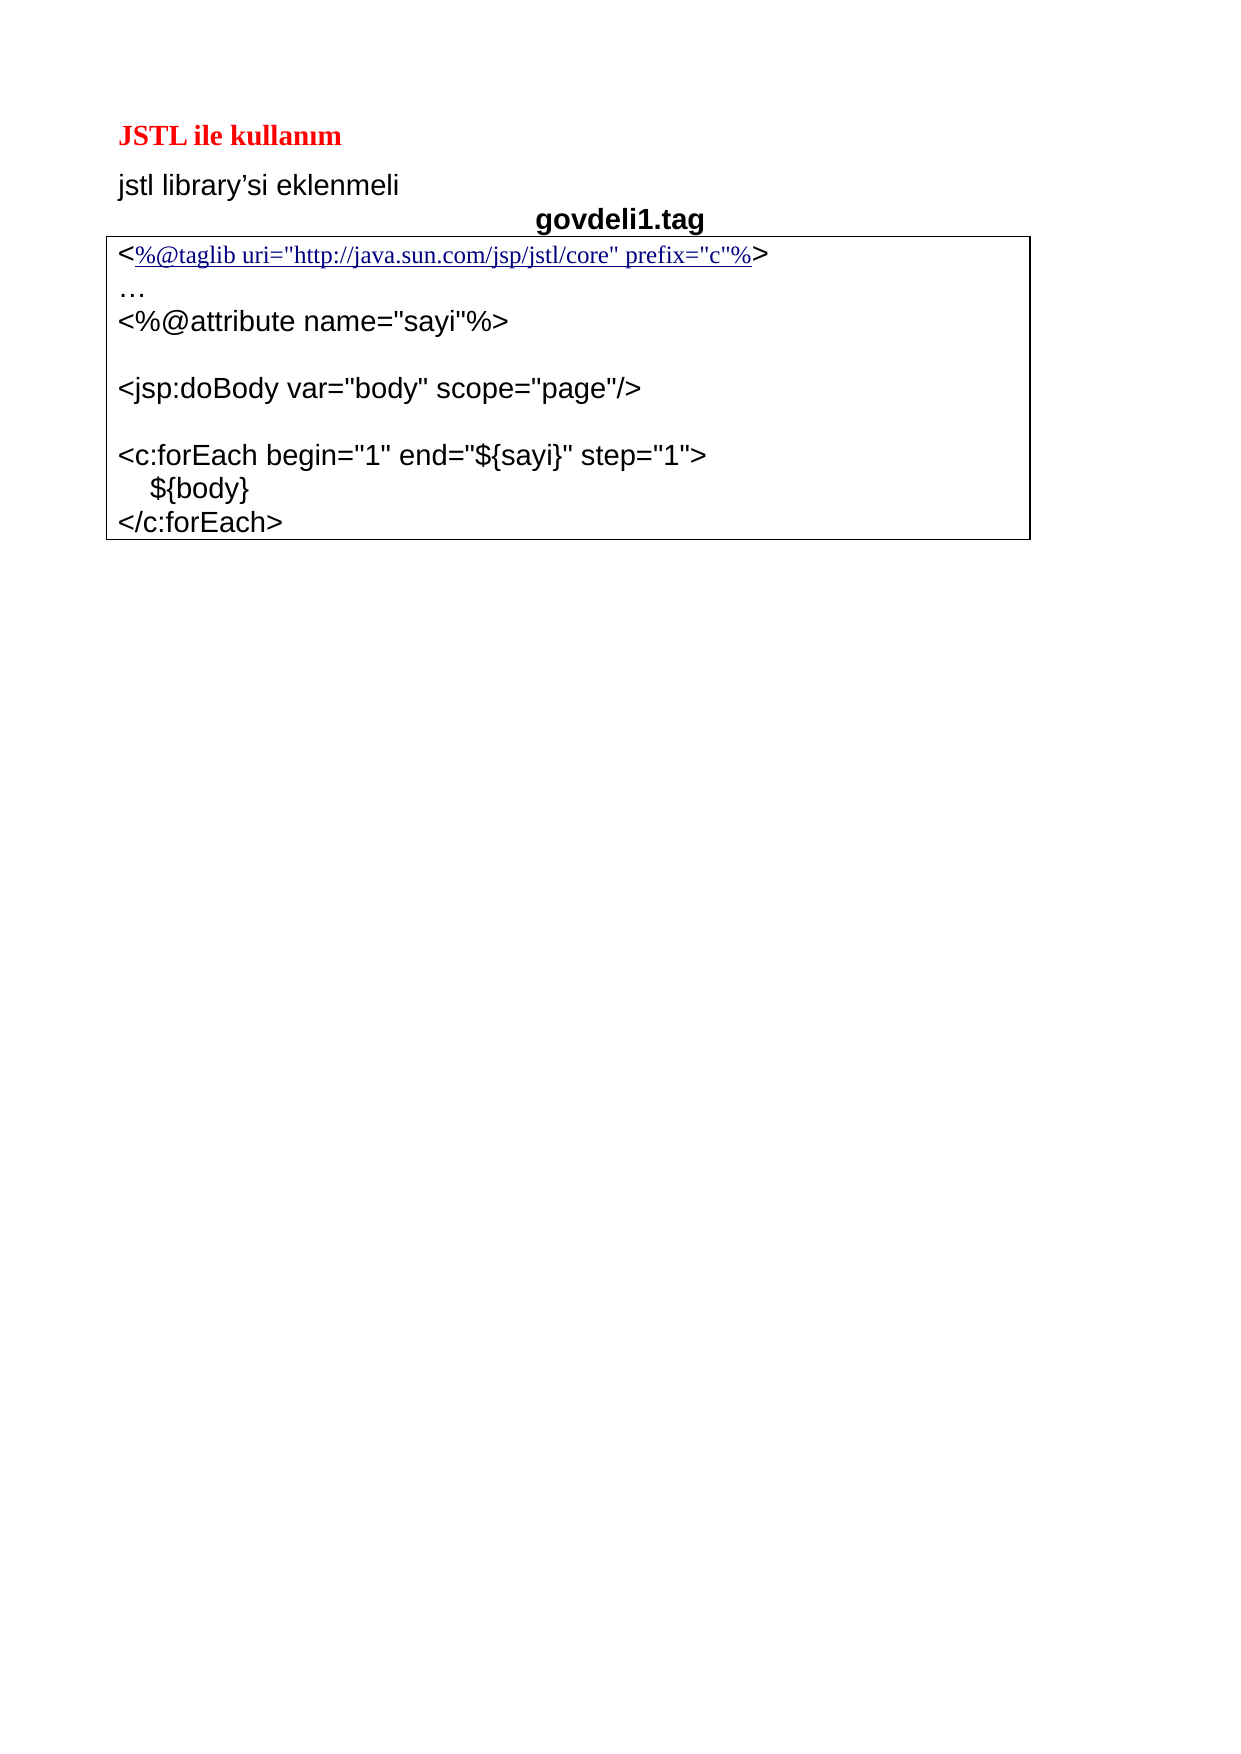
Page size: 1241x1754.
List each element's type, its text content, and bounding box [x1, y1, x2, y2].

table_header <%@taglib uri="http://java.sun.com/jsp/jstl/core" prefix="c"%> … <%@attribute name="sayi"%> <jsp:doBody var="body" scope="page"/> <c:forEach begin="1" end="${sayi}" step="1"> ${body} </c:forEach> [107, 237, 1029, 538]
text JSTL ile kullanım [118, 118, 1122, 152]
text govdeli1.tag [118, 202, 1122, 236]
text jstl library’si eklenmeli [118, 168, 1122, 202]
